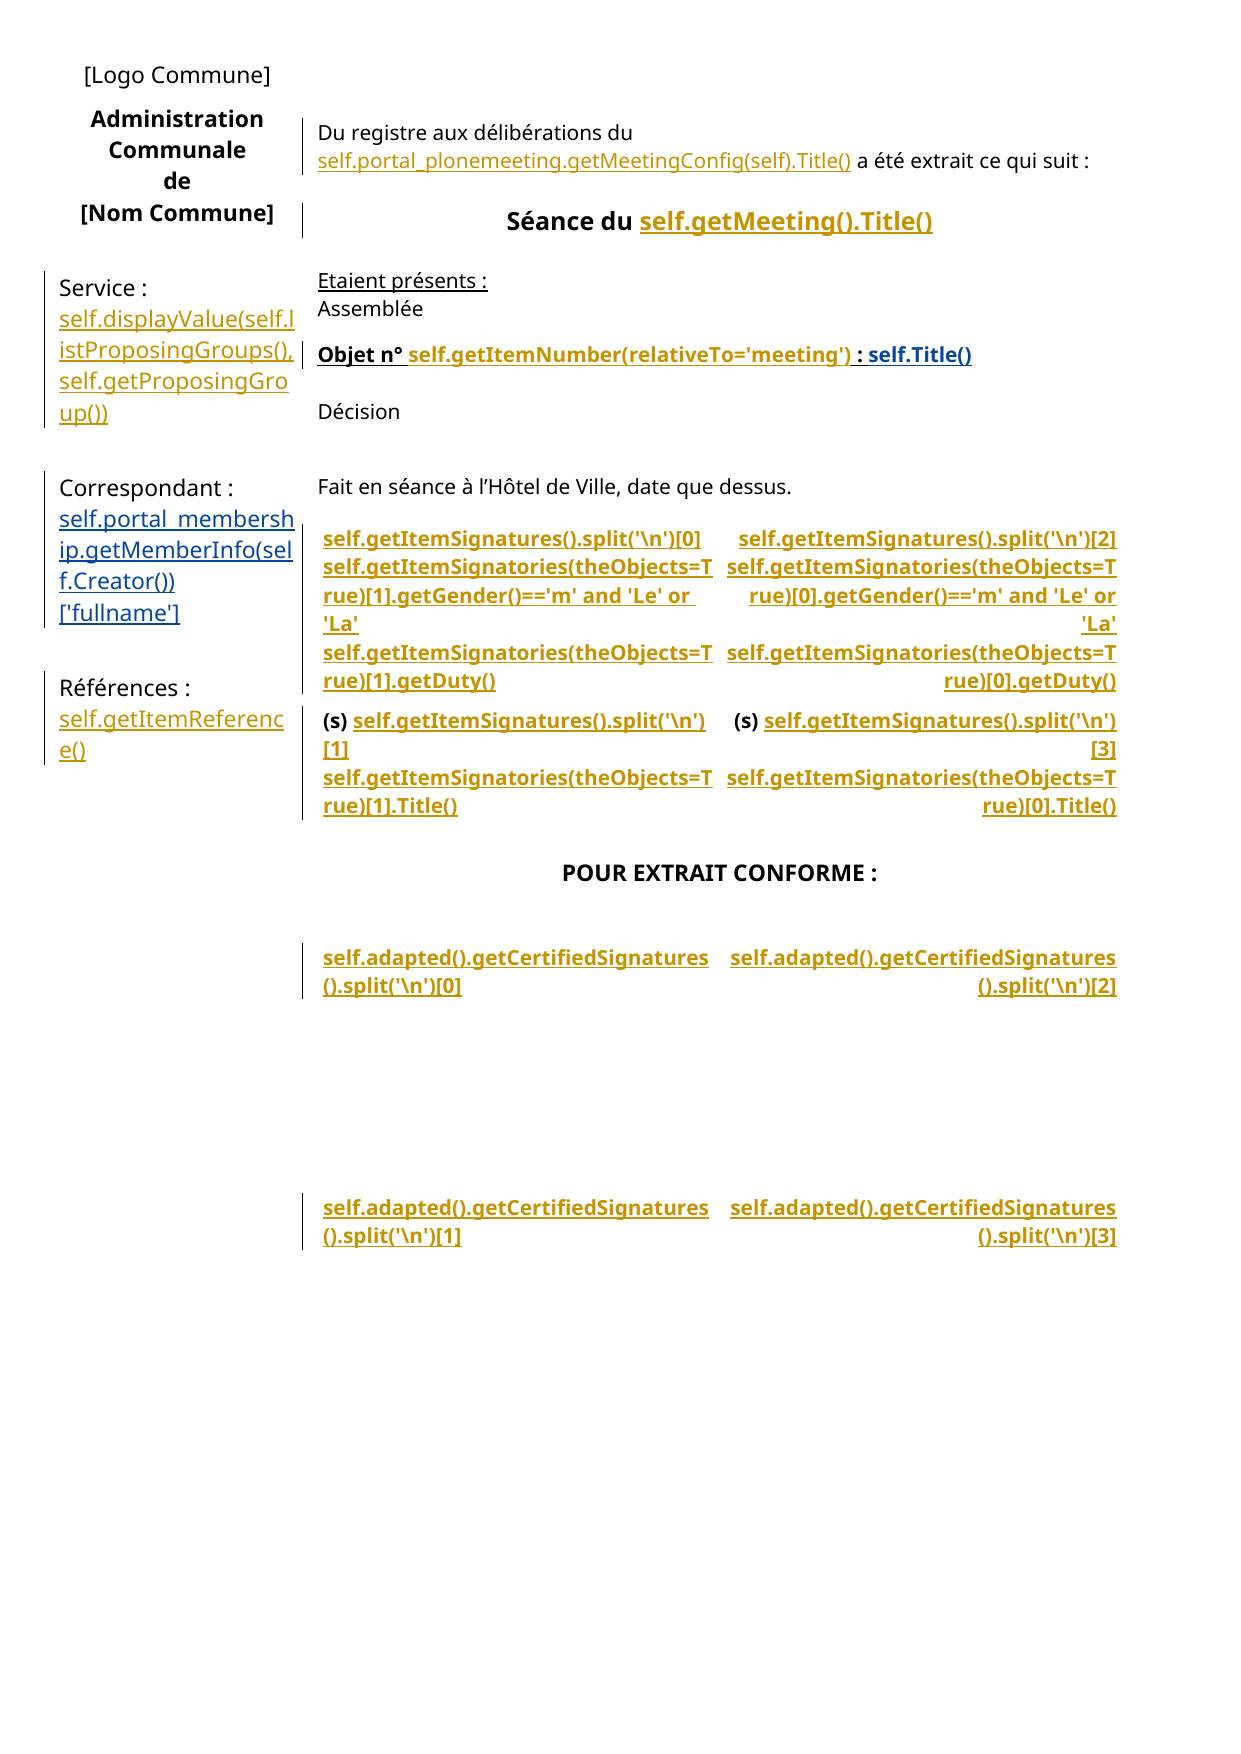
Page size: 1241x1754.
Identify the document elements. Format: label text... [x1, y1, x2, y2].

text [Logo Commune] [59, 59, 295, 90]
table_cell (s) self.getItemSignatures().split('\n')[3] self.getItemSignatories(theObjects=True)[0].Title() [720, 700, 1122, 825]
text Séance du self.getMeeting().Title() [317, 203, 1122, 237]
text Assemblée [317, 294, 1122, 323]
table_cell self.adapted().getCertifiedSignatures().split('\n')[3] [720, 1187, 1122, 1256]
text Décision [317, 397, 1122, 426]
table_cell (s) self.getItemSignatures().split('\n')[1] self.getItemSignatories(theObjects=True)[1].Title() [317, 700, 719, 825]
text Correspondant : self.portal_membersh [59, 440, 295, 529]
text Fait en séance à l’Hôtel de Ville, date que dessus. [317, 443, 1122, 500]
table_cell [317, 1005, 719, 1187]
text ip.getMemberInfo(self.Creator())['fullname'] [59, 531, 295, 628]
text Administration Communale de [Nom Commune] [59, 103, 295, 228]
table_cell [720, 1005, 1122, 1187]
table_header self.getItemSignatures().split('\n')[0] self.getItemSignatories(theObjects=True)[1].getGender()=='m' and 'Le' or 'La' self.getItemSignatories(theObjects=True)[1].getDuty() [317, 518, 719, 700]
table_cell self.adapted().getCertifiedSignatures().split('\n')[1] [317, 1187, 719, 1256]
text Du registre aux délibérations du self.portal_plonemeeting.getMeetingConfig(self).Title() a été extrait ce qui suit : [317, 118, 1122, 203]
table_header self.adapted().getCertifiedSignatures().split('\n')[2] [720, 937, 1122, 1005]
table_header self.adapted().getCertifiedSignatures().split('\n')[0] [317, 937, 719, 1005]
text Etaient présents : [317, 237, 1122, 294]
text Service : self.displayValue(self.l [59, 240, 295, 329]
text Références : self.getItemReference() [59, 640, 295, 765]
text Objet n° self.getItemNumber(relativeTo='meeting') : self.Title() [317, 341, 1122, 369]
table_header self.getItemSignatures().split('\n')[2] self.getItemSignatories(theObjects=True)[0].getGender()=='m' and 'Le' or 'La' self.getItemSignatories(theObjects=True)[0].getDuty() [720, 518, 1122, 700]
text POUR EXTRAIT CONFORME : [317, 825, 1122, 919]
text istProposingGroups(),self.getProposingGroup()) [59, 331, 295, 428]
